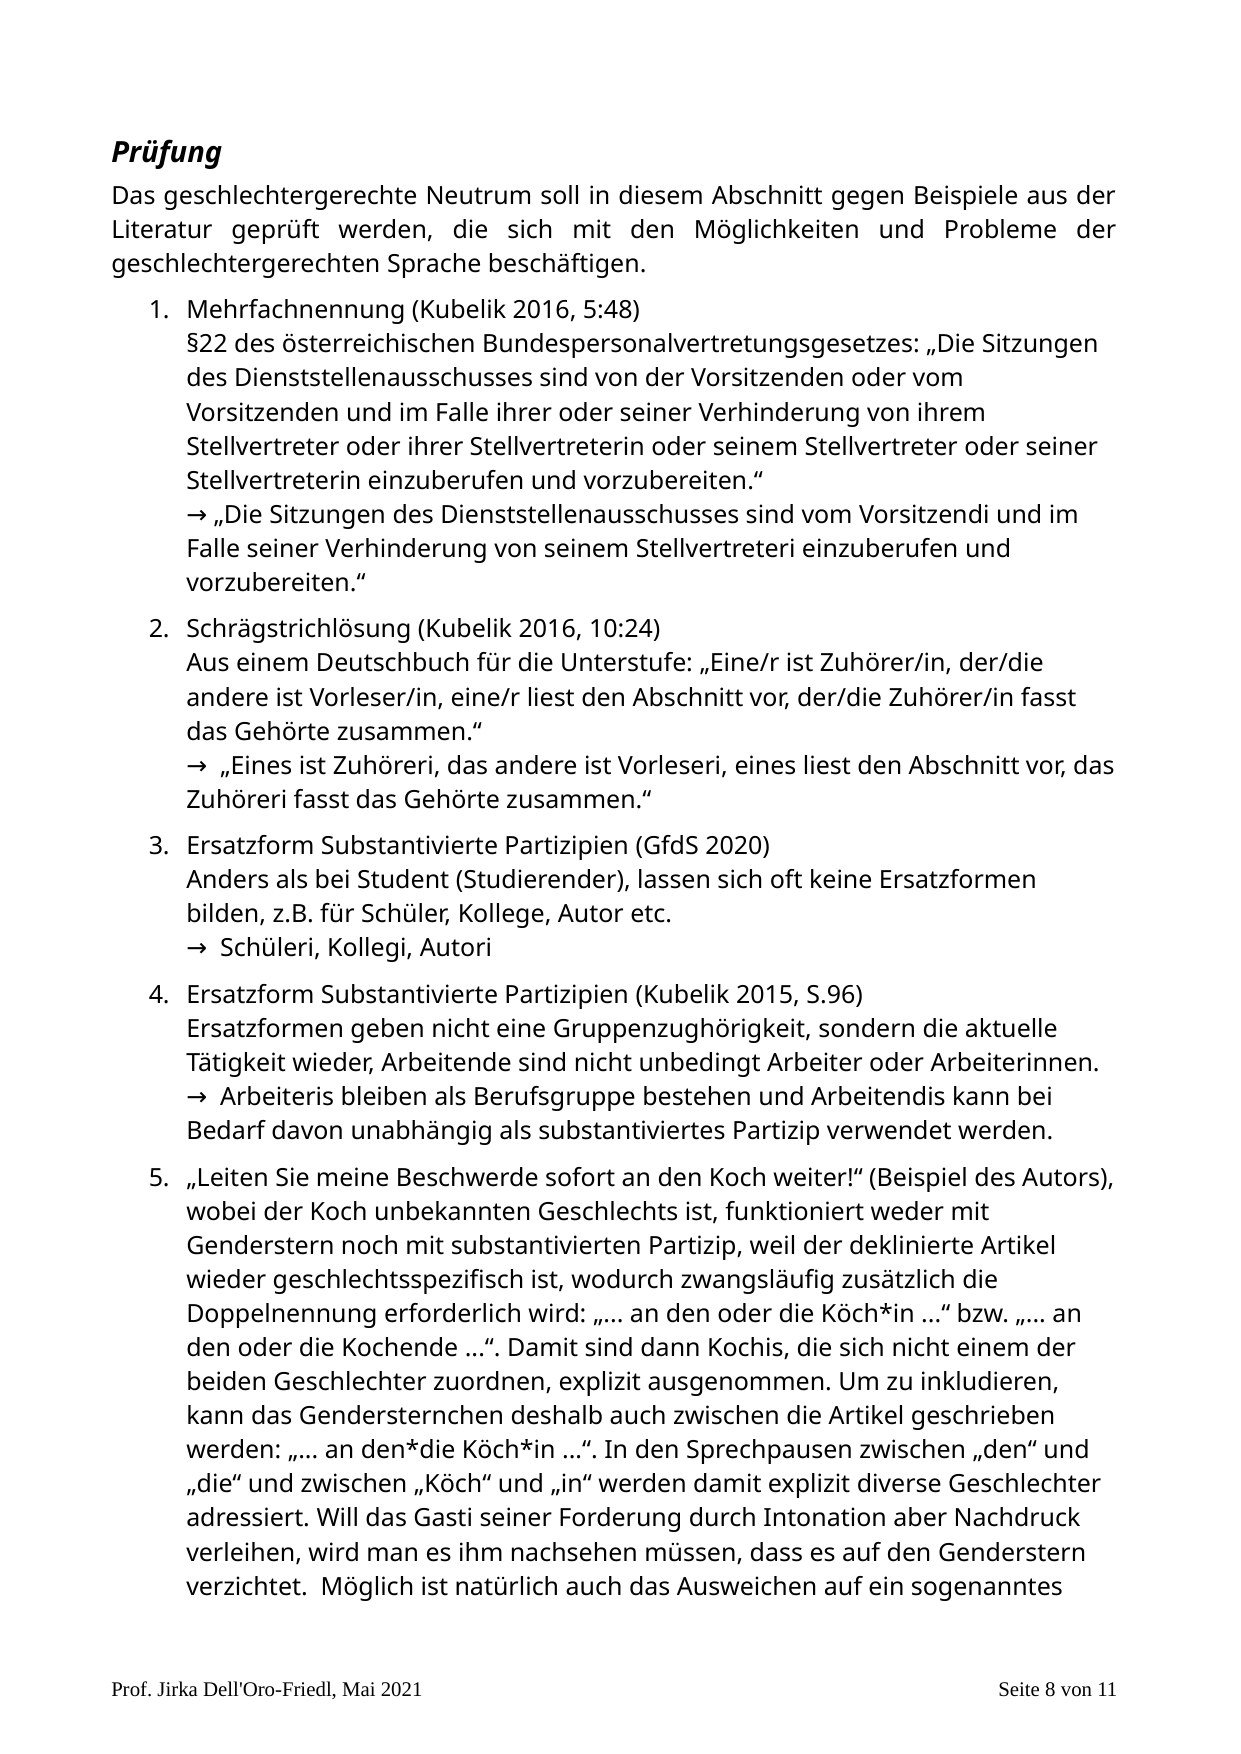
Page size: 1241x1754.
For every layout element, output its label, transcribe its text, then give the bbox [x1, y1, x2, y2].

text Das geschlechtergerechte Neutrum soll in diesem Abschnitt gegen Beispiele aus der Literatur geprüft werden, die sich mit den Möglichkeiten und Probleme der geschlechtergerechten Sprache beschäftigen. [111, 177, 1117, 279]
list Ersatzform Substantivierte Partizipien (GfdS 2020) Anders als bei Student (Studierender), lassen sich oft keine Ersatzformen bilden, z.B. für Schüler, Kollege, Autor etc. → Schüleri, Kollegi, Autori [148, 828, 1117, 964]
list Mehrfachnennung (Kubelik 2016, 5:48) §22 des österreichischen Bundespersonalvertretungsgesetzes: „Die Sitzungen des Dienststellenausschusses sind von der Vorsitzenden oder vom Vorsitzenden und im Falle ihrer oder seiner Verhinderung von ihrem Stellvertreter oder ihrer Stellvertreterin oder seinem Stellvertreter oder seiner Stellvertreterin einzuberufen und vorzubereiten.“ → „Die Sitzungen des Dienststellenausschusses sind vom Vorsitzendi und im Falle seiner Verhinderung von seinem Stellvertreteri einzuberufen und vorzubereiten.“ [148, 292, 1117, 598]
subtitle Prüfung [111, 131, 1117, 171]
list Schrägstrichlösung (Kubelik 2016, 10:24) Aus einem Deutschbuch für die Unterstufe: „Eine/r ist Zuhörer/in, der/die andere ist Vorleser/in, eine/r liest den Abschnitt vor, der/die Zuhörer/in fasst das Gehörte zusammen.“ → „Eines ist Zuhöreri, das andere ist Vorleseri, eines liest den Abschnitt vor, das Zuhöreri fasst das Gehörte zusammen.“ [148, 611, 1117, 815]
list Ersatzform Substantivierte Partizipien (Kubelik 2015, S.96) Ersatzformen geben nicht eine Gruppenzughörigkeit, sondern die aktuelle Tätigkeit wieder, Arbeitende sind nicht unbedingt Arbeiter oder Arbeiterinnen. → Arbeiteris bleiben als Berufsgruppe bestehen und Arbeitendis kann bei Bedarf davon unabhängig als substantiviertes Partizip verwendet werden. [148, 977, 1117, 1147]
list „Leiten Sie meine Beschwerde sofort an den Koch weiter!“ (Beispiel des Autors), wobei der Koch unbekannten Geschlechts ist, funktioniert weder mit Genderstern noch mit substantivierten Partizip, weil der deklinierte Artikel wieder geschlechtsspezifisch ist, wodurch zwangsläufig zusätzlich die Doppelnennung erforderlich wird: „... an den oder die Köch*in ...“ bzw. „... an den oder die Kochende ...“. Damit sind dann Kochis, die sich nicht einem der beiden Geschlechter zuordnen, explizit ausgenommen. Um zu inkludieren, kann das Gendersternchen deshalb auch zwischen die Artikel geschrieben werden: „... an den*die Köch*in ...“. In den Sprechpausen zwischen „den“ und „die“ und zwischen „Köch“ und „in“ werden damit explizit diverse Geschlechter adressiert. Will das Gasti seiner Forderung durch Intonation aber Nachdruck verleihen, wird man es ihm nachsehen müssen, dass es auf den Genderstern verzichtet. Möglich ist natürlich auch das Ausweichen auf ein sogenanntes [148, 1159, 1117, 1602]
